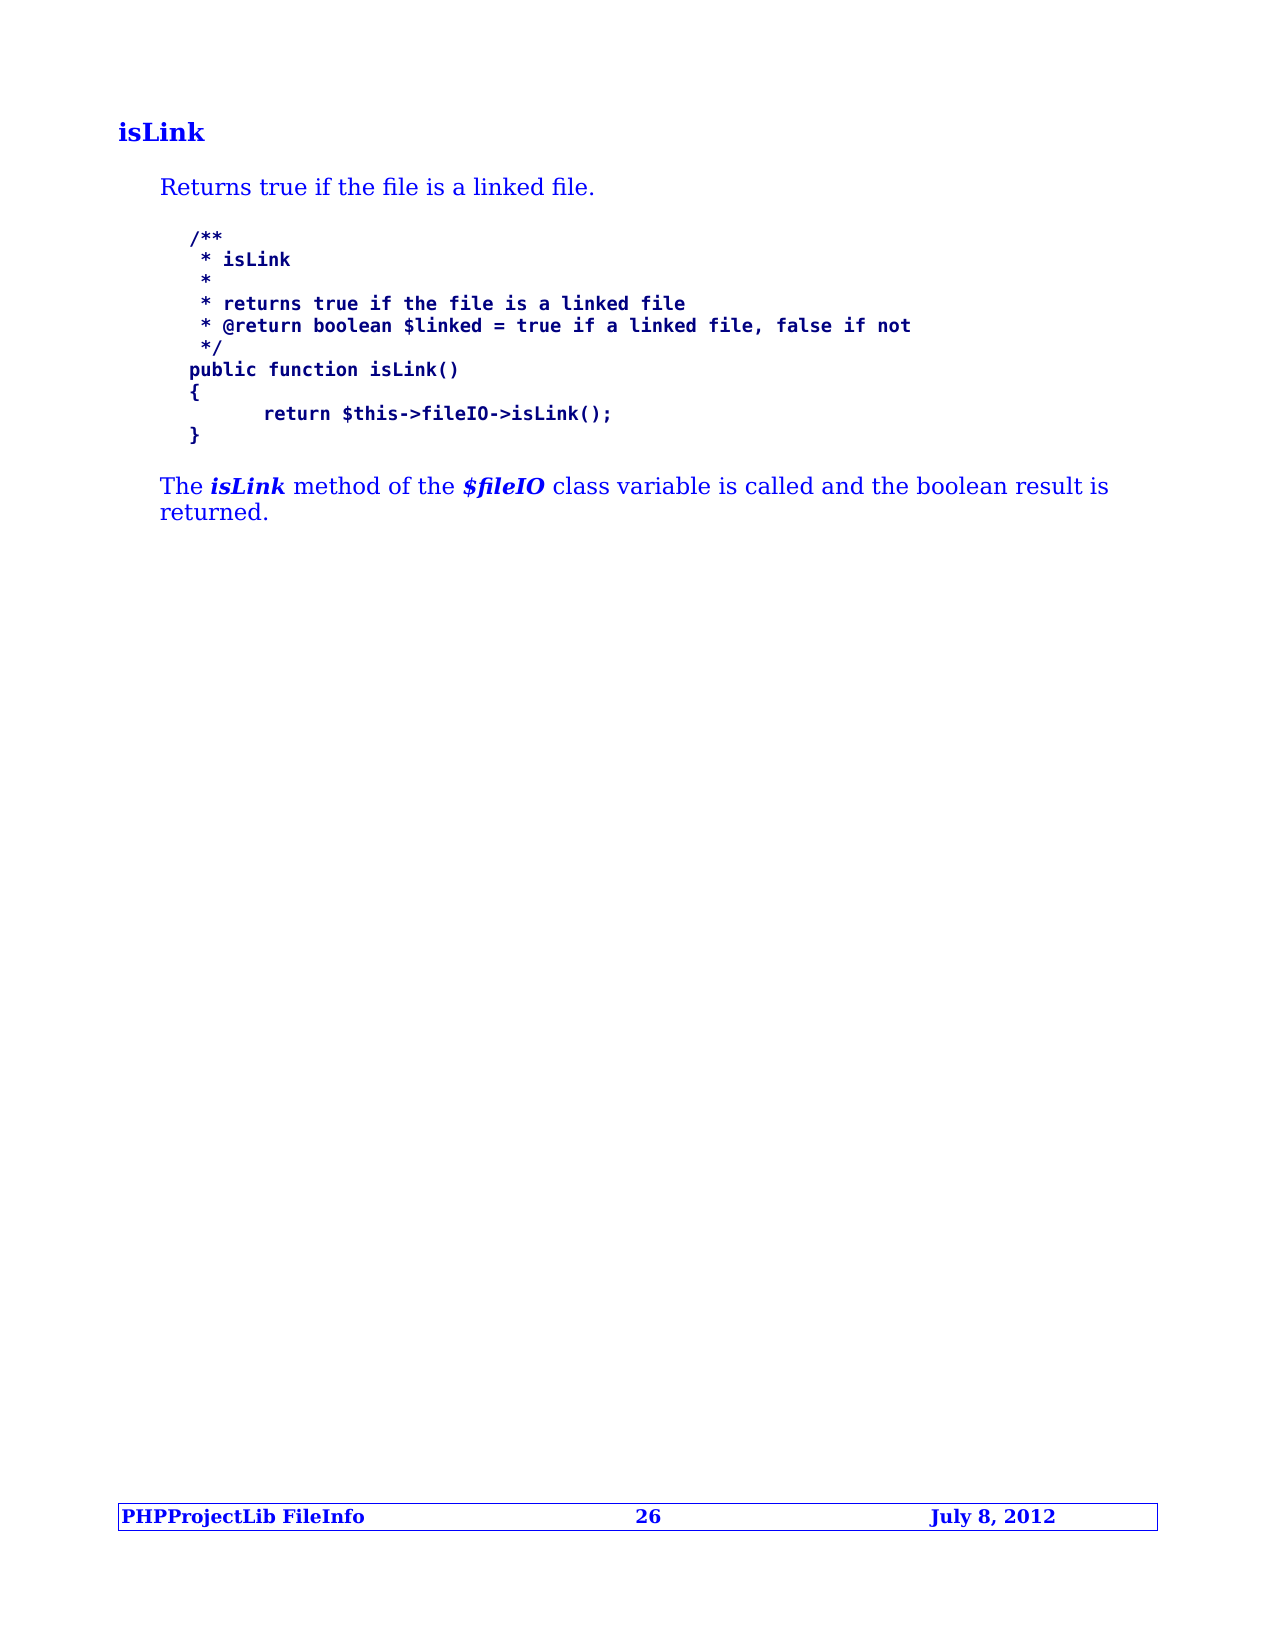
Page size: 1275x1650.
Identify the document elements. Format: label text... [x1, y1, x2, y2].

text The isLink method of the $fileIO class variable is called and the boolean result is returned. [159, 473, 1157, 526]
title isLink [118, 118, 1157, 147]
list */ [189, 337, 1157, 359]
list * [189, 271, 1157, 293]
list * returns true if the file is a linked file [189, 293, 1157, 315]
list public function isLink() [189, 359, 1157, 381]
text Returns true if the file is a linked file. [159, 174, 1157, 201]
list } [189, 424, 1157, 446]
list { [189, 381, 1157, 402]
list * @return boolean $linked = true if a linked file, false if not [189, 315, 1157, 337]
list return $this->fileIO->isLink(); [189, 402, 1157, 424]
list * isLink [189, 249, 1157, 271]
list /** [189, 227, 1157, 249]
